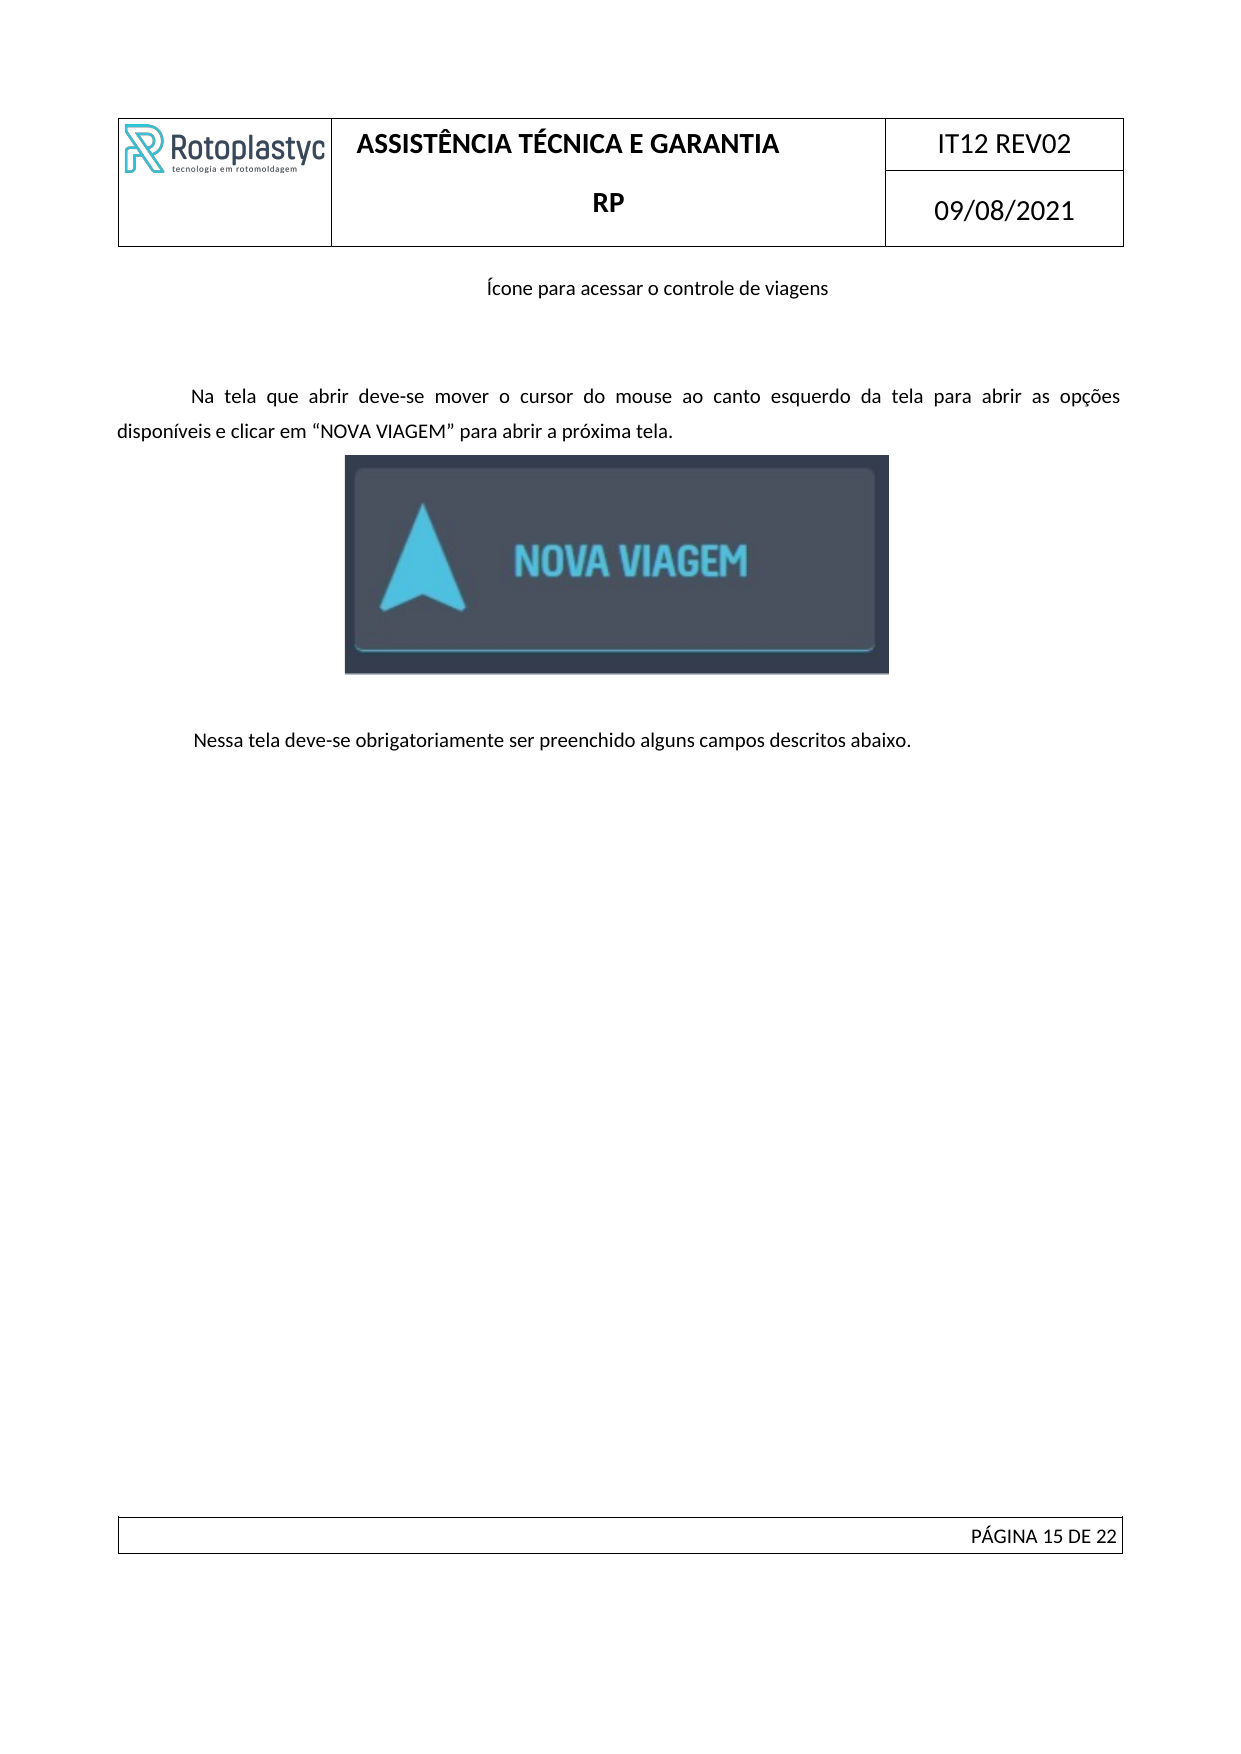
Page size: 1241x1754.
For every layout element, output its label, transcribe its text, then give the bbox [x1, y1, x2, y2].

text Ícone para acessar o controle de viagens [193, 275, 1122, 301]
text Na tela que abrir deve-se mover o cursor do mouse ao canto esquerdo da tela para abrir as opções disponíveis e clicar em “NOVA VIAGEM” para abrir a próxima tela. [117, 383, 1121, 444]
text Nessa tela deve-se obrigatoriamente ser preenchido alguns campos descritos abaixo. [193, 727, 1121, 753]
